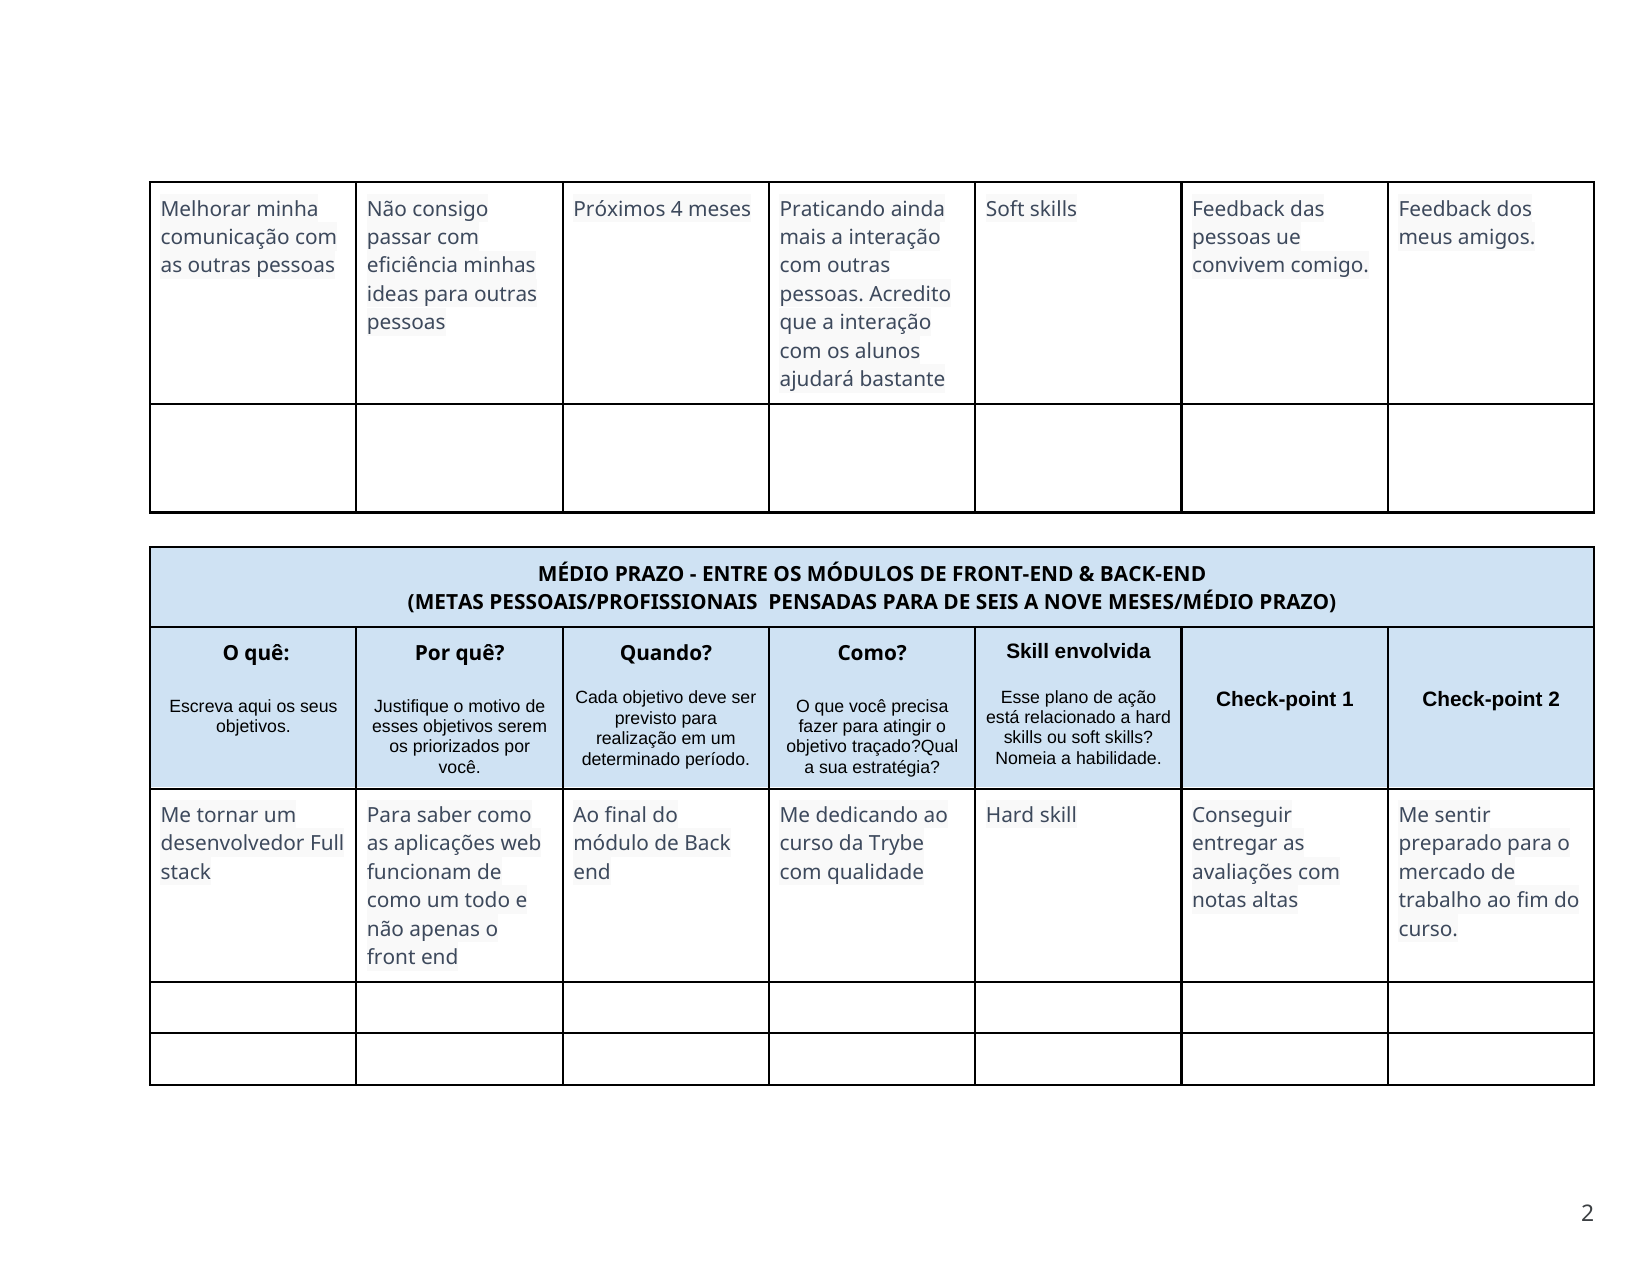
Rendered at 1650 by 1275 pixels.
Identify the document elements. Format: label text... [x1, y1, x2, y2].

table_cell Check-point 2 [1389, 628, 1593, 787]
table_cell [564, 1034, 768, 1084]
table_cell [1183, 983, 1387, 1032]
table_cell O quê: Escreva aqui os seus objetivos. [151, 628, 355, 787]
table_cell Skill envolvida Esse plano de ação está relacionado a hard skills ou soft skills? Nomeia a habilidade. [976, 628, 1180, 787]
table_cell Conseguir entregar as avaliações com notas altas [1183, 790, 1387, 981]
table_cell [770, 983, 974, 1032]
table_cell Ao final do módulo de Back end [564, 790, 768, 981]
table_cell Quando? Cada objetivo deve ser previsto para realização em um determinado período. [564, 628, 768, 787]
table_cell Me sentir preparado para o mercado de trabalho ao fim do curso. [1389, 790, 1593, 981]
table_cell [1389, 405, 1593, 511]
table_cell [976, 405, 1180, 511]
table_cell [357, 983, 562, 1032]
table_cell Feedback dos meus amigos. [1389, 183, 1593, 403]
table_cell [976, 1034, 1180, 1084]
table_cell [357, 1034, 562, 1084]
table_cell [976, 983, 1180, 1032]
table_cell Melhorar minha comunicação com as outras pessoas [151, 183, 355, 403]
table_cell Hard skill [976, 790, 1180, 981]
table_cell Me tornar um desenvolvedor Full stack [151, 790, 355, 981]
table_cell [770, 405, 974, 511]
table_cell [564, 405, 768, 511]
table_cell [151, 405, 355, 511]
table_cell [1389, 983, 1593, 1032]
table_cell [357, 405, 562, 511]
table_cell Check-point 1 [1183, 628, 1387, 787]
table_cell Como? O que você precisa fazer para atingir o objetivo traçado?Qual a sua estratégia? [770, 628, 974, 787]
table_cell [1389, 1034, 1593, 1084]
table_header MÉDIO PRAZO - ENTRE OS MÓDULOS DE FRONT-END & BACK-END (METAS PESSOAIS/PROFISSIONAIS PENSADAS PARA DE SEIS A NOVE MESES/MÉDIO PRAZO) [151, 548, 1593, 626]
table_cell Praticando ainda mais a interação com outras pessoas. Acredito que a interação com os alunos ajudará bastante [770, 183, 974, 403]
table_cell Não consigo passar com eficiência minhas ideas para outras pessoas [357, 183, 562, 403]
table_cell Para saber como as aplicações web funcionam de como um todo e não apenas o front end [357, 790, 562, 981]
table_cell [1183, 405, 1387, 511]
table_cell Soft skills [976, 183, 1180, 403]
table_cell Próximos 4 meses [564, 183, 768, 403]
table_cell [770, 1034, 974, 1084]
table_cell Feedback das pessoas ue convivem comigo. [1183, 183, 1387, 403]
table_cell Me dedicando ao curso da Trybe com qualidade [770, 790, 974, 981]
table_cell Por quê? Justifique o motivo de esses objetivos serem os priorizados por você. [357, 628, 562, 787]
table_cell [564, 983, 768, 1032]
table_cell [1183, 1034, 1387, 1084]
table_cell [151, 1034, 355, 1084]
table_cell [151, 983, 355, 1032]
